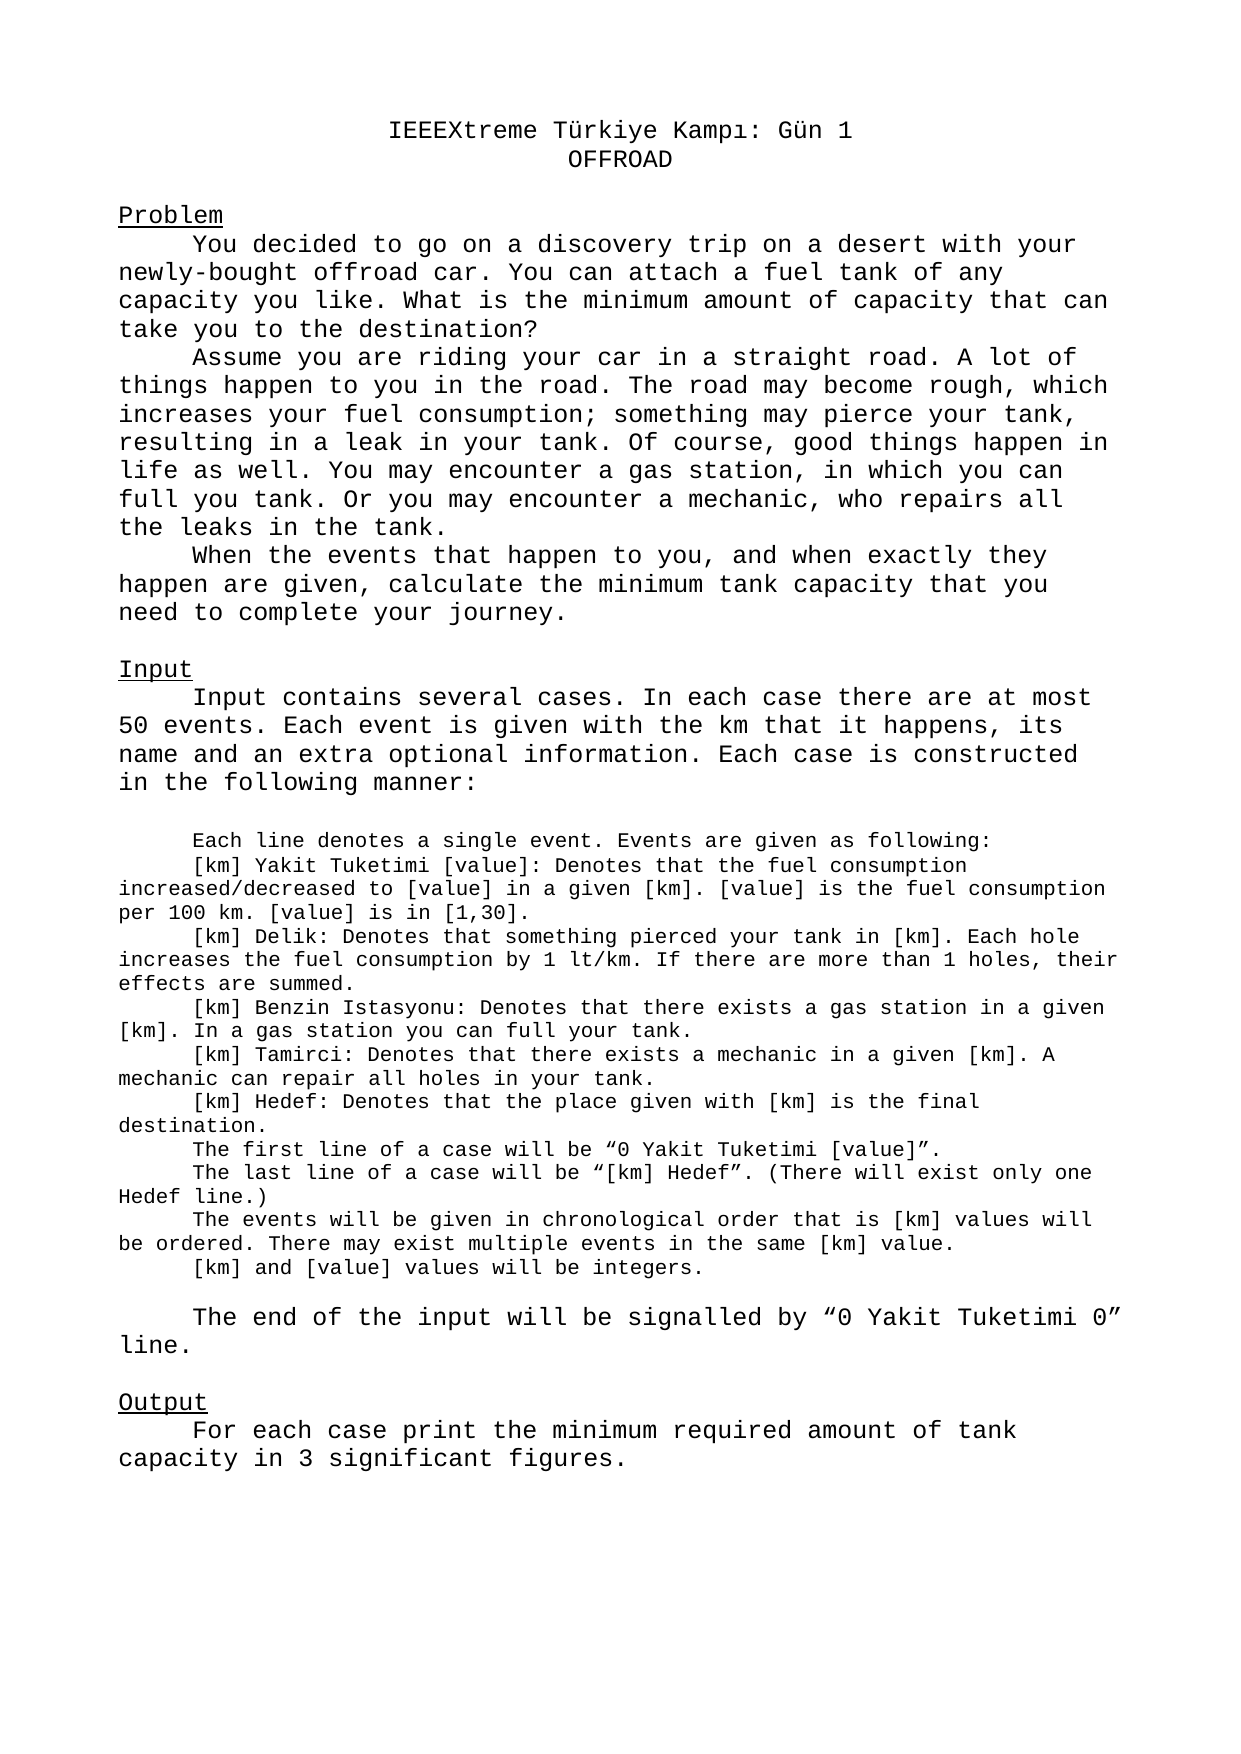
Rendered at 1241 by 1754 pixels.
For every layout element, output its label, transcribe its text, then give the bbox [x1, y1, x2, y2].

text The events will be given in chronological order that is [km] values will be ordered. There may exist multiple events in the same [km] value. [118, 1209, 1122, 1257]
text You decided to go on a discovery trip on a desert with your newly-bought offroad car. You can attach a fuel tank of any capacity you like. What is the minimum amount of capacity that can take you to the destination? [118, 231, 1122, 345]
text [km] Hedef: Denotes that the place given with [km] is the final destination. [118, 1091, 1122, 1138]
text Each line denotes a single event. Events are given as following: [118, 826, 1122, 855]
text Problem [118, 203, 1122, 231]
text The end of the input will be signalled by “0 Yakit Tuketimi 0” line. [118, 1304, 1122, 1361]
text OFFROAD [118, 146, 1122, 175]
text When the events that happen to you, and when exactly they happen are given, calculate the minimum tank capacity that you need to complete your journey. [118, 543, 1122, 628]
text For each case print the minimum required amount of tank capacity in 3 significant figures. [118, 1417, 1122, 1474]
text The first line of a case will be “0 Yakit Tuketimi [value]”. [118, 1138, 1122, 1162]
text [km] Tamirci: Denotes that there exists a mechanic in a given [km]. A mechanic can repair all holes in your tank. [118, 1044, 1122, 1091]
text Input contains several cases. In each case there are at most 50 events. Each event is given with the km that it happens, its name and an extra optional information. Each case is constructed in the following manner: [118, 685, 1122, 798]
text IEEEXtreme Türkiye Kampı: Gün 1 [118, 118, 1122, 146]
text Input [118, 656, 1122, 685]
text The last line of a case will be “[km] Hedef”. (There will exist only one Hedef line.) [118, 1162, 1122, 1209]
text Assume you are riding your car in a straight road. A lot of things happen to you in the road. The road may become rough, which increases your fuel consumption; something may pierce your tank, resulting in a leak in your tank. Of course, good things happen in life as well. You may encounter a gas station, in which you can full you tank. Or you may encounter a mechanic, who repairs all the leaks in the tank. [118, 345, 1122, 543]
text [km] Yakit Tuketimi [value]: Denotes that the fuel consumption increased/decreased to [value] in a given [km]. [value] is the fuel consumption per 100 km. [value] is in [1,30]. [118, 855, 1122, 926]
text [km] Benzin Istasyonu: Denotes that there exists a gas station in a given [km]. In a gas station you can full your tank. [118, 997, 1122, 1044]
text Output [118, 1389, 1122, 1417]
text [km] and [value] values will be integers. [118, 1257, 1122, 1280]
text [km] Delik: Denotes that something pierced your tank in [km]. Each hole increases the fuel consumption by 1 lt/km. If there are more than 1 holes, their effects are summed. [118, 926, 1122, 997]
